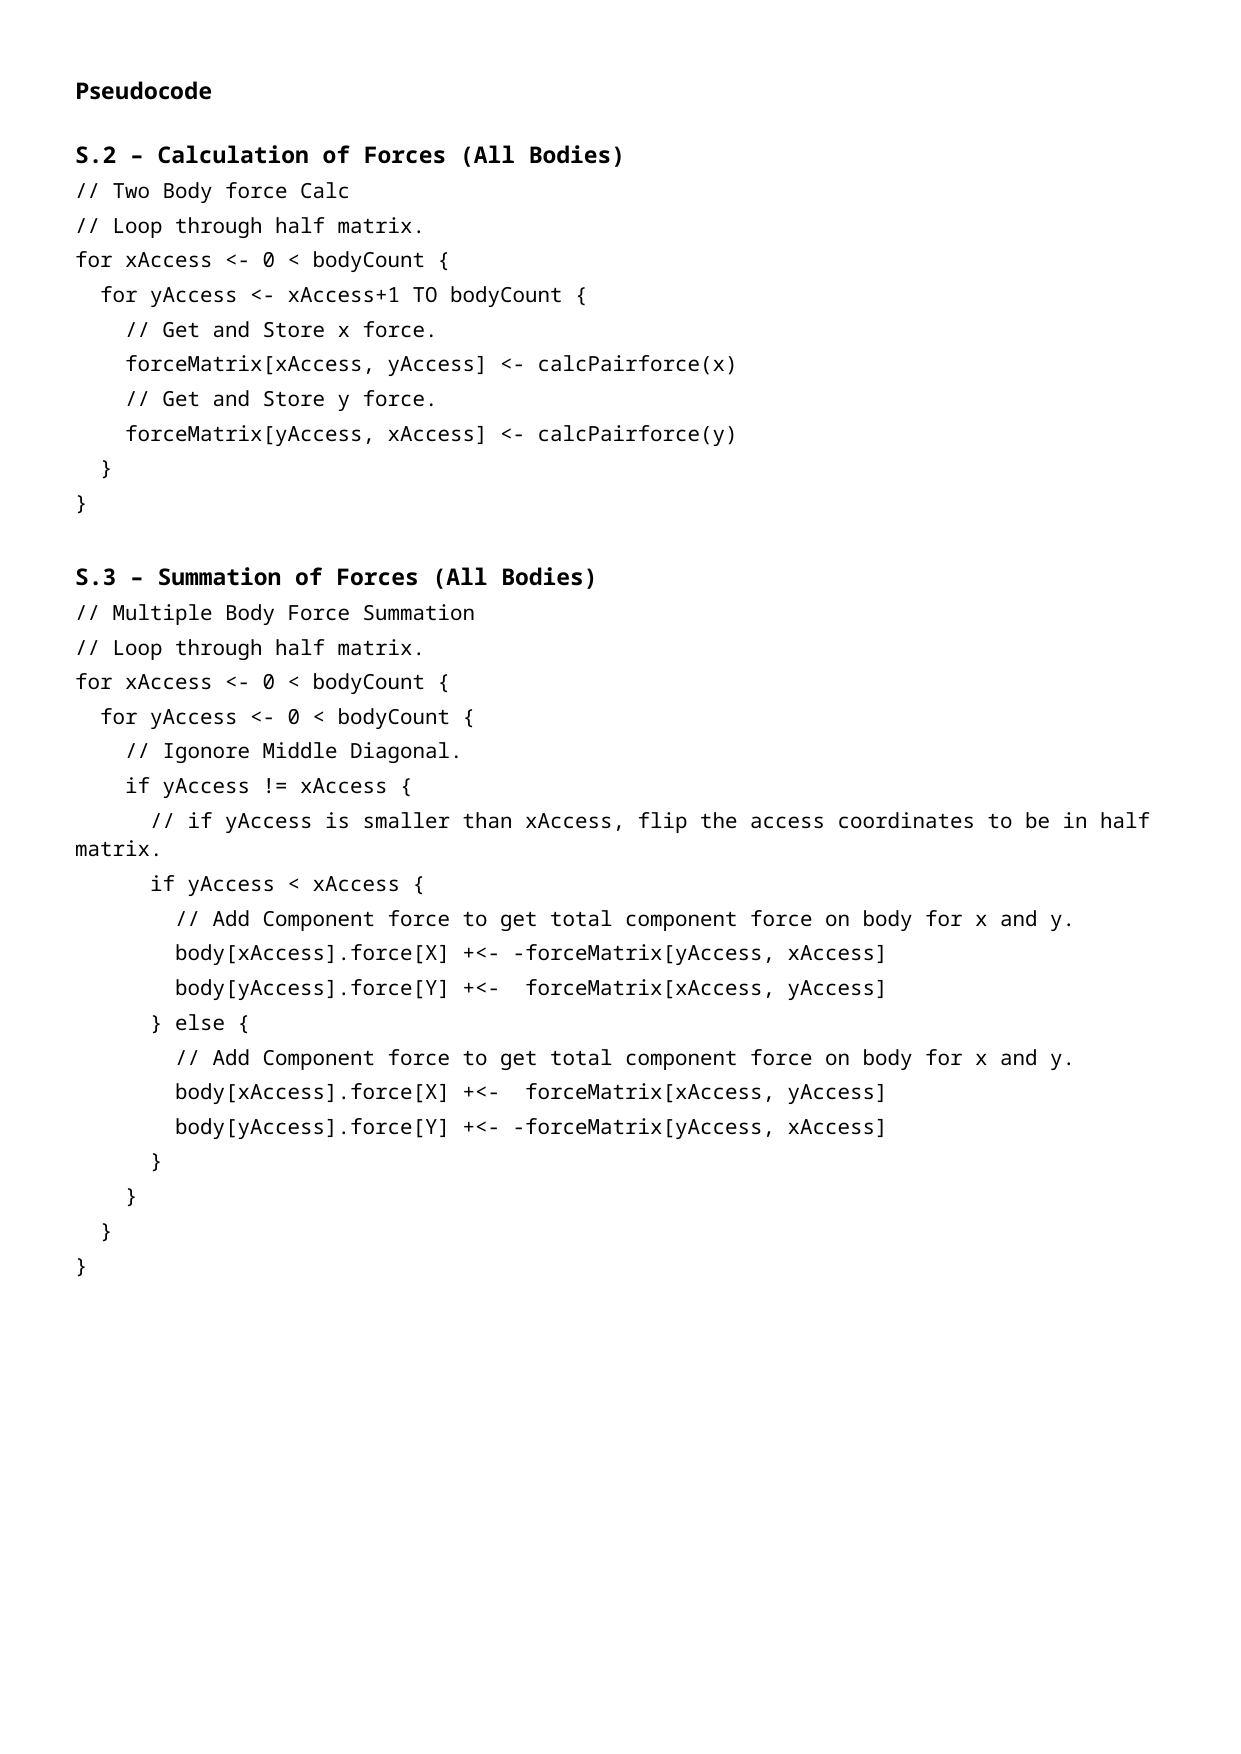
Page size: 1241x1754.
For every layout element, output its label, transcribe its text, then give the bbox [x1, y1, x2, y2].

text forceMatrix[yAccess, xAccess] <- calcPairforce(y) [75, 419, 1165, 447]
text } [75, 453, 1165, 482]
text if yAccess < xAccess { [75, 869, 1165, 898]
text // Loop through half matrix. [75, 211, 1165, 239]
text // Add Component force to get total component force on body for x and y. [75, 1043, 1165, 1071]
text // Get and Store x force. [75, 315, 1165, 343]
text // Get and Store y force. [75, 384, 1165, 413]
text } [75, 1216, 1165, 1244]
text body[xAccess].force[X] +<- -forceMatrix[yAccess, xAccess] [75, 938, 1165, 967]
text for xAccess <- 0 < bodyCount { [75, 245, 1165, 274]
text S.3 – Summation of Forces (All Bodies) [75, 560, 1165, 592]
text // Two Body force Calc [75, 176, 1165, 204]
text body[yAccess].force[Y] +<- -forceMatrix[yAccess, xAccess] [75, 1112, 1165, 1140]
text } [75, 1251, 1165, 1279]
text for yAccess <- 0 < bodyCount { [75, 702, 1165, 730]
text S.2 – Calculation of Forces (All Bodies) [75, 138, 1165, 170]
text body[xAccess].force[X] +<- forceMatrix[xAccess, yAccess] [75, 1077, 1165, 1106]
text // Add Component force to get total component force on body for x and y. [75, 904, 1165, 932]
text // Loop through half matrix. [75, 633, 1165, 661]
text for yAccess <- xAccess+1 TO bodyCount { [75, 280, 1165, 308]
text } else { [75, 1008, 1165, 1036]
text // Igonore Middle Diagonal. [75, 737, 1165, 765]
text // Multiple Body Force Summation [75, 598, 1165, 626]
text forceMatrix[xAccess, yAccess] <- calcPairforce(x) [75, 349, 1165, 378]
text } [75, 1147, 1165, 1175]
text // if yAccess is smaller than xAccess, flip the access coordinates to be in half matrix. [75, 806, 1165, 863]
text body[yAccess].force[Y] +<- forceMatrix[xAccess, yAccess] [75, 973, 1165, 1002]
text Pseudocode [75, 75, 1165, 106]
text } [75, 488, 1165, 517]
text for xAccess <- 0 < bodyCount { [75, 667, 1165, 696]
text if yAccess != xAccess { [75, 771, 1165, 800]
text } [75, 1181, 1165, 1210]
